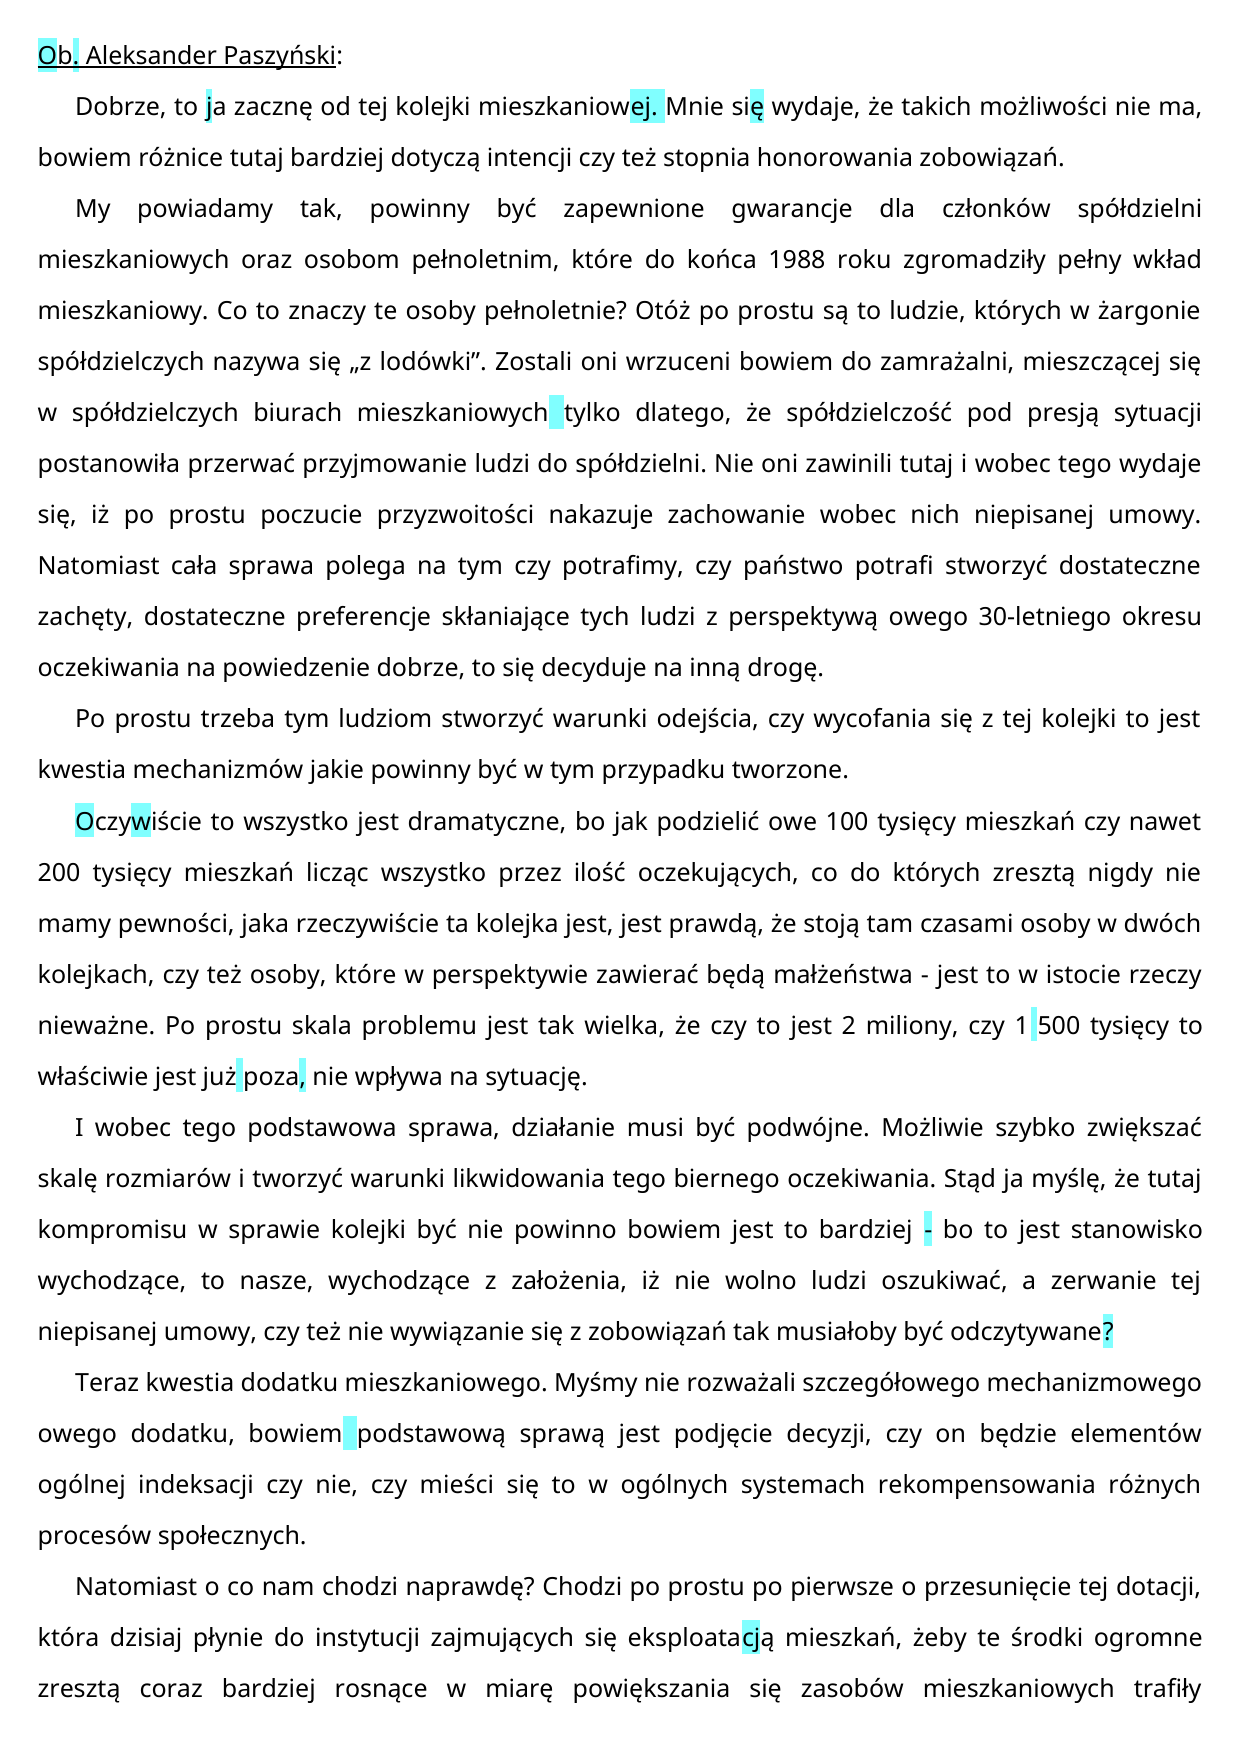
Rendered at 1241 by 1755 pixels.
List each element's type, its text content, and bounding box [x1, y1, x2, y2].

text Natomiast o co nam chodzi naprawdę? Chodzi po prostu po pierwsze o przesunięcie tej dotacji, która dzisiaj płynie do instytucji zajmujących się eksploatacją mieszkań, żeby te środki ogromne zresztą coraz bardziej rosnące w miarę powiększania się zasobów mieszkaniowych trafiły [37, 1569, 1203, 1705]
text Po prostu trzeba tym ludziom stworzyć warunki odejścia, czy wycofania się z tej kolejki to jest kwestia mechanizmów jakie powinny być w tym przypadku tworzone. [37, 701, 1203, 786]
text Dobrze, to ja zacznę od tej kolejki mieszkaniowej. Mnie się wydaje, że takich możliwości nie ma, bowiem różnice tutaj bardziej dotyczą intencji czy też stopnia honorowania zobowiązań. [37, 88, 1203, 174]
text Teraz kwestia dodatku mieszkaniowego. Myśmy nie rozważali szczegółowego mechanizmowego owego dodatku, bowiem podstawową sprawą jest podjęcie decyzji, czy on będzie elementów ogólnej indeksacji czy nie, czy mieści się to w ogólnych systemach rekompensowania różnych procesów społecznych. [37, 1364, 1203, 1552]
text My powiadamy tak, powinny być zapewnione gwarancje dla członków spółdzielni mieszkaniowych oraz osobom pełnoletnim, które do końca 1988 roku zgromadziły pełny wkład mieszkaniowy. Co to znaczy te osoby pełnoletnie? Otóż po prostu są to ludzie, których w żargonie spółdzielczych nazywa się „z lodówki”. Zostali oni wrzuceni bowiem do zamrażalni, mieszczącej się w spółdzielczych biurach mieszkaniowych tylko dlatego, że spółdzielczość pod presją sytuacji postanowiła przerwać przyjmowanie ludzi do spółdzielni. Nie oni zawinili tutaj i wobec tego wydaje się, iż po prostu poczucie przyzwoitości nakazuje zachowanie wobec nich niepisanej umowy. Natomiast cała sprawa polega na tym czy potrafimy, czy państwo potrafi stworzyć dostateczne zachęty, dostateczne preferencje skłaniające tych ludzi z perspektywą owego 30-letniego okresu oczekiwania na powiedzenie dobrze, to się decyduje na inną drogę. [37, 191, 1203, 684]
text I wobec tego podstawowa sprawa, działanie musi być podwójne. Możliwie szybko zwiększać skalę rozmiarów i tworzyć warunki likwidowania tego biernego oczekiwania. Stąd ja myślę, że tutaj kompromisu w sprawie kolejki być nie powinno bowiem jest to bardziej - bo to jest stanowisko wychodzące, to nasze, wychodzące z założenia, iż nie wolno ludzi oszukiwać, a zerwanie tej niepisanej umowy, czy też nie wywiązanie się z zobowiązań tak musiałoby być odczytywane? [37, 1109, 1203, 1348]
text Oczywiście to wszystko jest dramatyczne, bo jak podzielić owe 100 tysięcy mieszkań czy nawet 200 tysięcy mieszkań licząc wszystko przez ilość oczekujących, co do których zresztą nigdy nie mamy pewności, jaka rzeczywiście ta kolejka jest, jest prawdą, że stoją tam czasami osoby w dwóch kolejkach, czy też osoby, które w perspektywie zawierać będą małżeństwa - jest to w istocie rzeczy nieważne. Po prostu skala problemu jest tak wielka, że czy to jest 2 miliony, czy 1 500 tysięcy to właściwie jest już poza, nie wpływa na sytuację. [37, 803, 1203, 1092]
text Ob. Aleksander Paszyński: [37, 37, 1203, 72]
